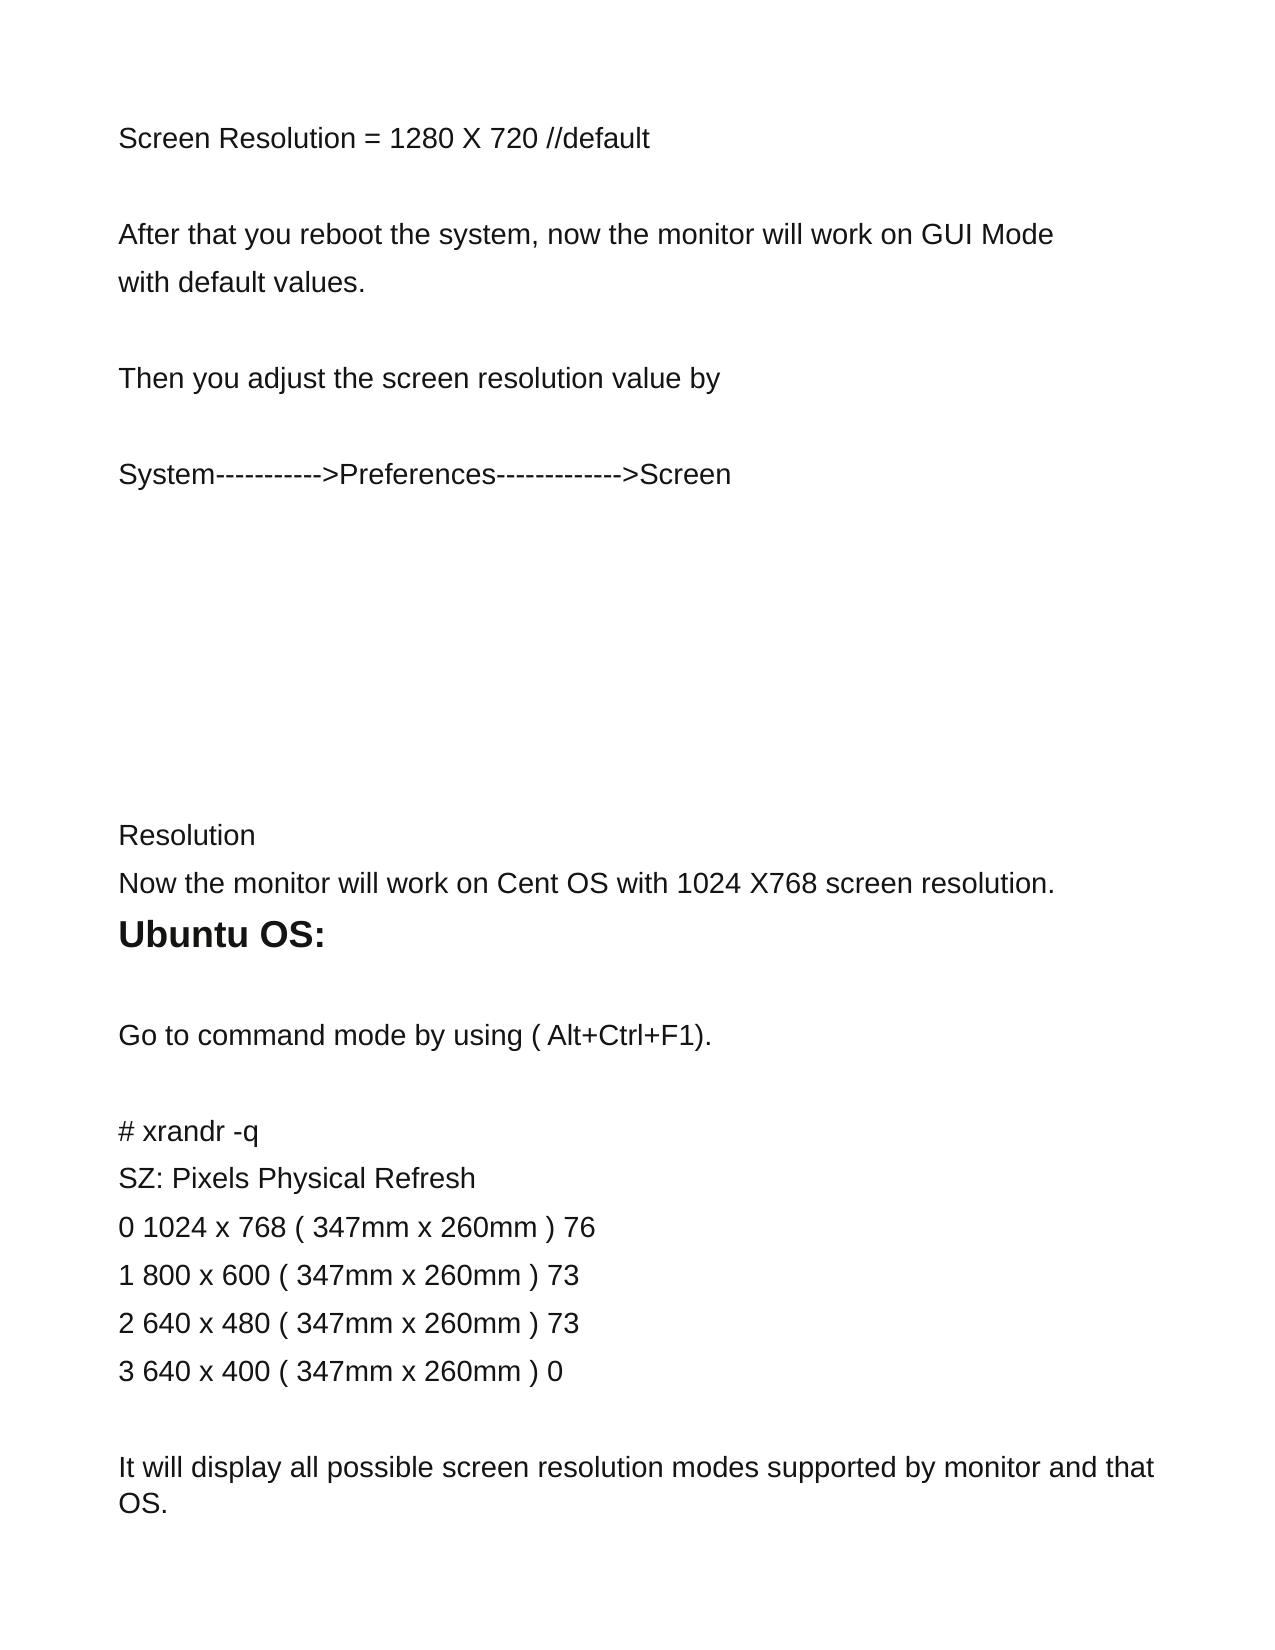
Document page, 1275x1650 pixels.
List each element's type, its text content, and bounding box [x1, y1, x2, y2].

text System----------->Preferences------------->Screen Resolution [118, 454, 1157, 852]
text with default values. [118, 262, 1157, 298]
text It will display all possible screen resolution modes supported by monitor and that OS. [118, 1447, 1157, 1519]
text Then you adjust the screen resolution value by [118, 358, 1157, 394]
text 1 800 x 600 ( 347mm x 260mm ) 73 [118, 1255, 1157, 1291]
text 2 640 x 480 ( 347mm x 260mm ) 73 [118, 1303, 1157, 1339]
text After that you reboot the system, now the monitor will work on GUI Mode [118, 214, 1157, 250]
text 0 1024 x 768 ( 347mm x 260mm ) 76 [118, 1207, 1157, 1243]
text SZ: Pixels Physical Refresh [118, 1159, 1157, 1195]
text Now the monitor will work on Cent OS with 1024 X768 screen resolution. [118, 864, 1157, 900]
text Go to command mode by using ( Alt+Ctrl+F1). [118, 1015, 1157, 1051]
text Screen Resolution = 1280 X 720 //default [118, 118, 1157, 154]
text # xrandr -q [118, 1111, 1157, 1147]
text 3 640 x 400 ( 347mm x 260mm ) 0 [118, 1351, 1157, 1387]
text Ubuntu OS: [118, 912, 1157, 955]
